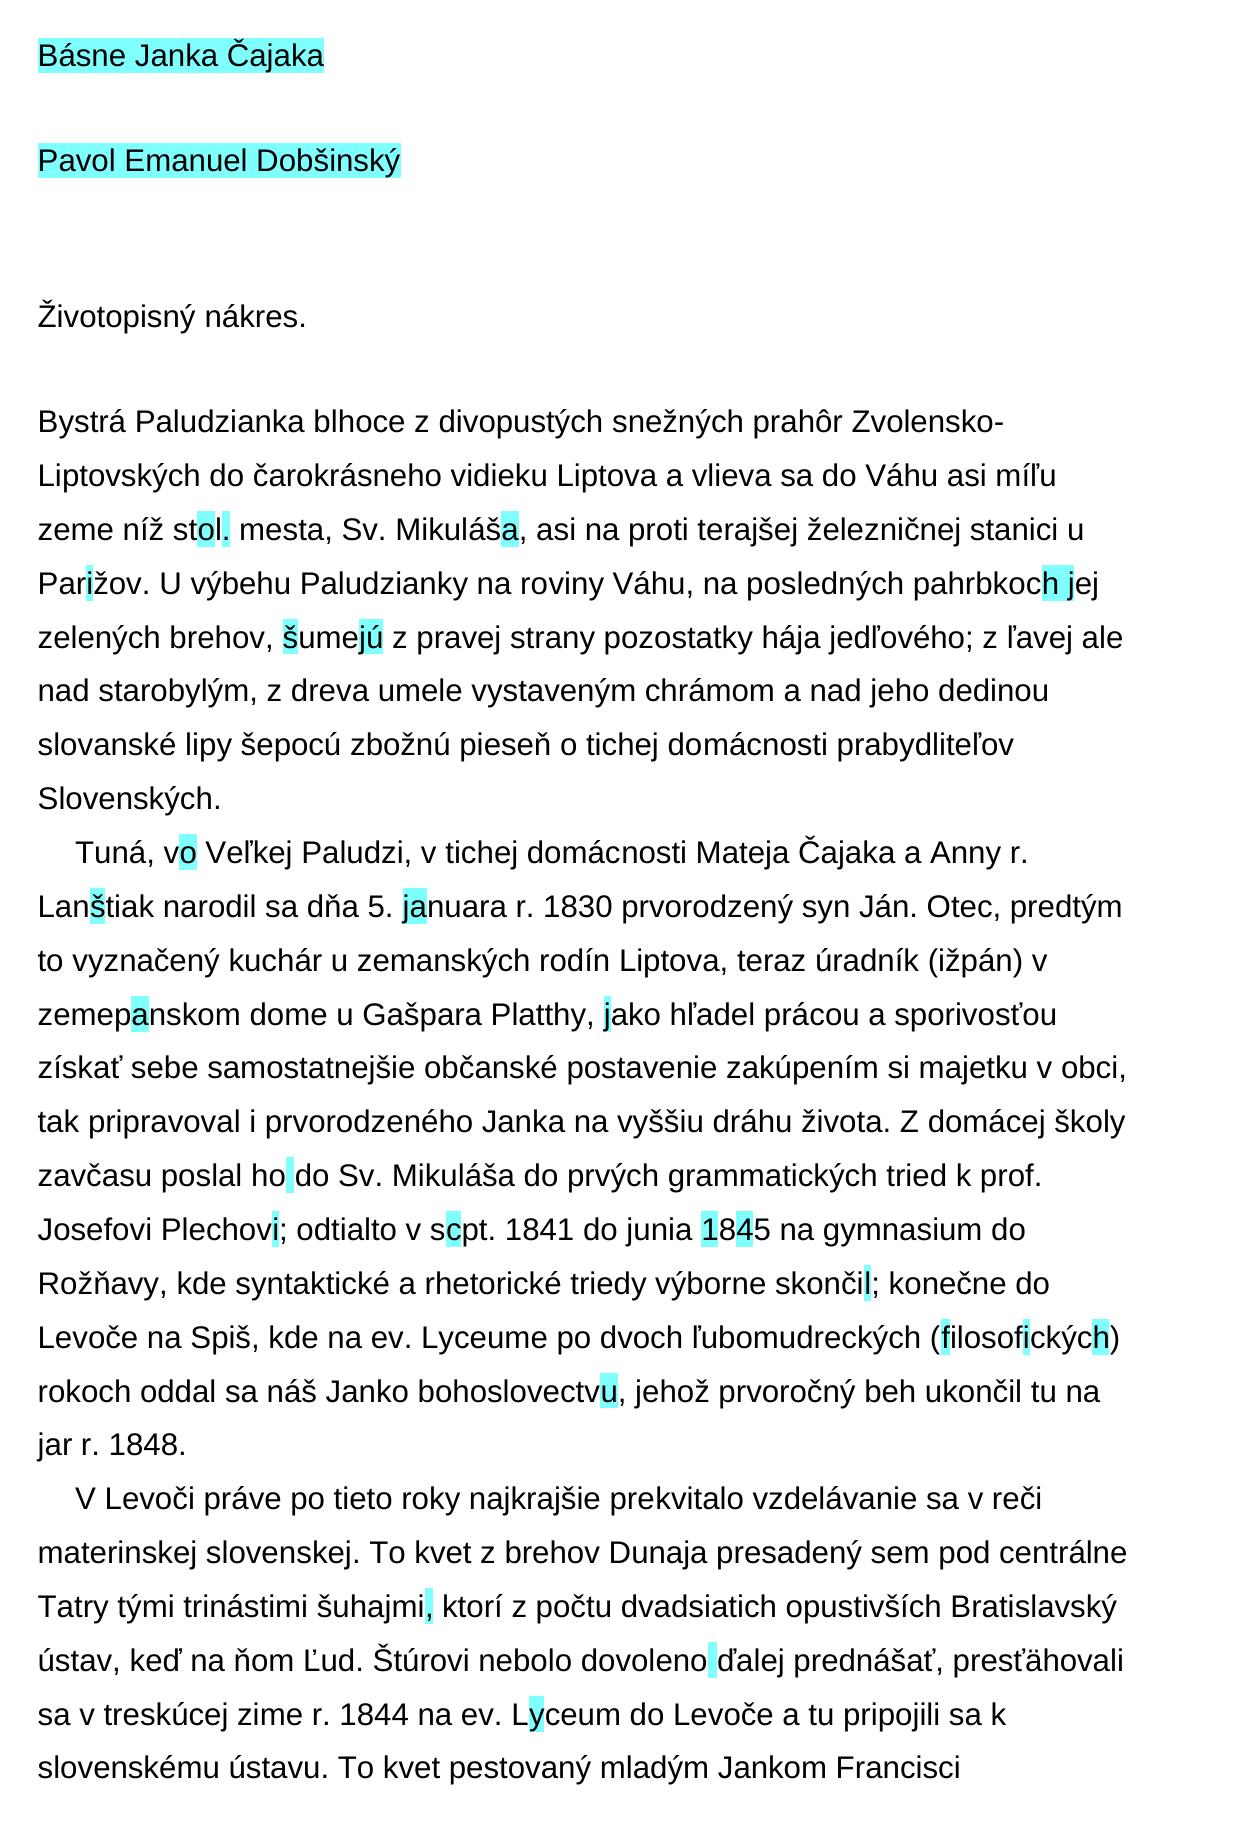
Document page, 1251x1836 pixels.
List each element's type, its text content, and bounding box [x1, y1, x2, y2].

subtitle Básne Janka Čajaka [37, 37, 1130, 73]
text V Levoči práve po tieto roky najkrajšie pre­kvitalo vzdelávanie sa v reči materinskej sloven­skej. To kvet z brehov Dunaja presadený sem pod centrálne Tatry tými trinástimi šuhajmi, ktorí z počtu dvadsiatich opustivších Bratislavský ústav, keď na ňom Ľud. Štúrovi nebolo dovoleno ďalej prednášať, presťähovali sa v treskúcej zime r. 1844 na ev. Lyceum do Levoče a tu pripojili sa k slovenskému ústavu. To kvet pestovaný mladým Jankom Francisci [37, 1480, 1130, 1786]
text Tuná, vo Veľkej Paludzi, v tichej domác­nosti Mateja Čajaka a Anny r. Lanštiak narodil sa dňa 5. januara r. 1830 prvorodzený syn Ján. Otec, predtým to vyznačený kuchár u zemanských rodín Liptova, teraz úradník (ižpán) v zemepanskom dome u Gašpara Platthy, jako hľadel prá­cou a sporivosťou získať sebe samostatnejšie občanské postavenie zakúpením si majetku v obci, tak pripravoval i prvorodzeného Janka na vyššiu dráhu života. Z domácej školy zavčasu poslal ho do Sv. Mikuláša do prvých grammatických tried k prof. Josefovi Plechovi; odtialto v scpt. 1841 do junia 1845 na gymnasium do Rožňavy, kde syntaktické a rhetorické triedy výborne skončil; konečne do Levoče na Spiš, kde na ev. Lyceume po dvoch ľubomudreckých (filosofických) rokoch oddal sa náš Janko bohoslovectvu, jehož prvoročný beh ukončil tu na jar r. 1848. [37, 834, 1130, 1462]
subtitle Pavol Emanuel Dobšinský [37, 142, 1130, 178]
text Bystrá Paludzianka blhoce z divopustých snežných prahôr Zvolensko-Liptovských do čarokrásneho vidieku Liptova a vlieva sa do Váhu asi míľu zeme níž stol. mesta, Sv. Mikuláša, asi na proti terajšej železničnej stanici u Parižov. U výbehu Paludzianky na ro­viny Váhu, na posledných pahrbkoch jej zelených brehov, šumejú z pravej strany pozostatky hája jedľového; z ľavej ale nad starobylým, z dreva umele vystaveným chrámom a nad jeho dedinou slovanské lipy šepocú zbožnú pieseň o tichej do­mácnosti prabydliteľov Slovenských. [37, 403, 1130, 816]
text Životopisný nákres. [37, 298, 1130, 334]
